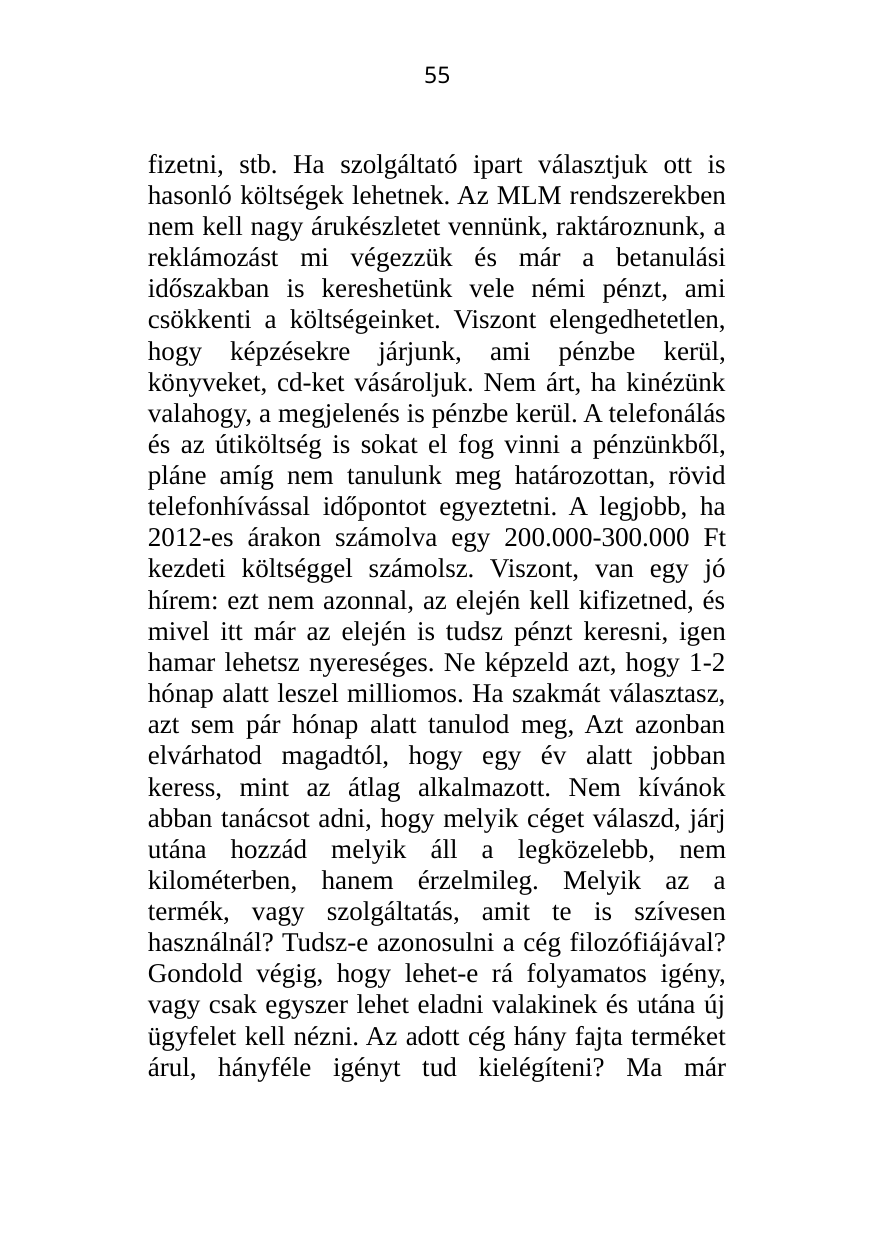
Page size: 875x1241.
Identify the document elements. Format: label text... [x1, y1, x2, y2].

text fizetni, stb. Ha szolgáltató ipart választjuk ott is hasonló költségek lehetnek. Az MLM rendszerekben nem kell nagy árukészletet vennünk, raktároznunk, a reklámozást mi végezzük és már a betanulási időszakban is kereshetünk vele némi pénzt, ami csökkenti a költségeinket. Viszont elengedhetetlen, hogy képzésekre járjunk, ami pénzbe kerül, könyveket, cd-ket vásároljuk. Nem árt, ha kinézünk valahogy, a megjelenés is pénzbe kerül. A telefonálás és az útiköltség is sokat el fog vinni a pénzünkből, pláne amíg nem tanulunk meg határozottan, rövid telefonhívással időpontot egyeztetni. A legjobb, ha 2012-es árakon számolva egy 200.000-300.000 Ft kezdeti költséggel számolsz. Viszont, van egy jó hírem: ezt nem azonnal, az elején kell kifizetned, és mivel itt már az elején is tudsz pénzt keresni, igen hamar lehetsz nyereséges. Ne képzeld azt, hogy 1-2 hónap alatt leszel milliomos. Ha szakmát választasz, azt sem pár hónap alatt tanulod meg, Azt azonban elvárhatod magadtól, hogy egy év alatt jobban keress, mint az átlag alkalmazott. Nem kívánok abban tanácsot adni, hogy melyik céget válaszd, járj utána hozzád melyik áll a legközelebb, nem kilométerben, hanem érzelmileg. Melyik az a termék, vagy szolgáltatás, amit te is szívesen használnál? Tudsz-e azonosulni a cég filozófiájával? Gondold végig, hogy lehet-e rá folyamatos igény, vagy csak egyszer lehet eladni valakinek és utána új ügyfelet kell nézni. Az adott cég hány fajta terméket árul, hányféle igényt tud kielégíteni? Ma már [148, 148, 726, 1082]
